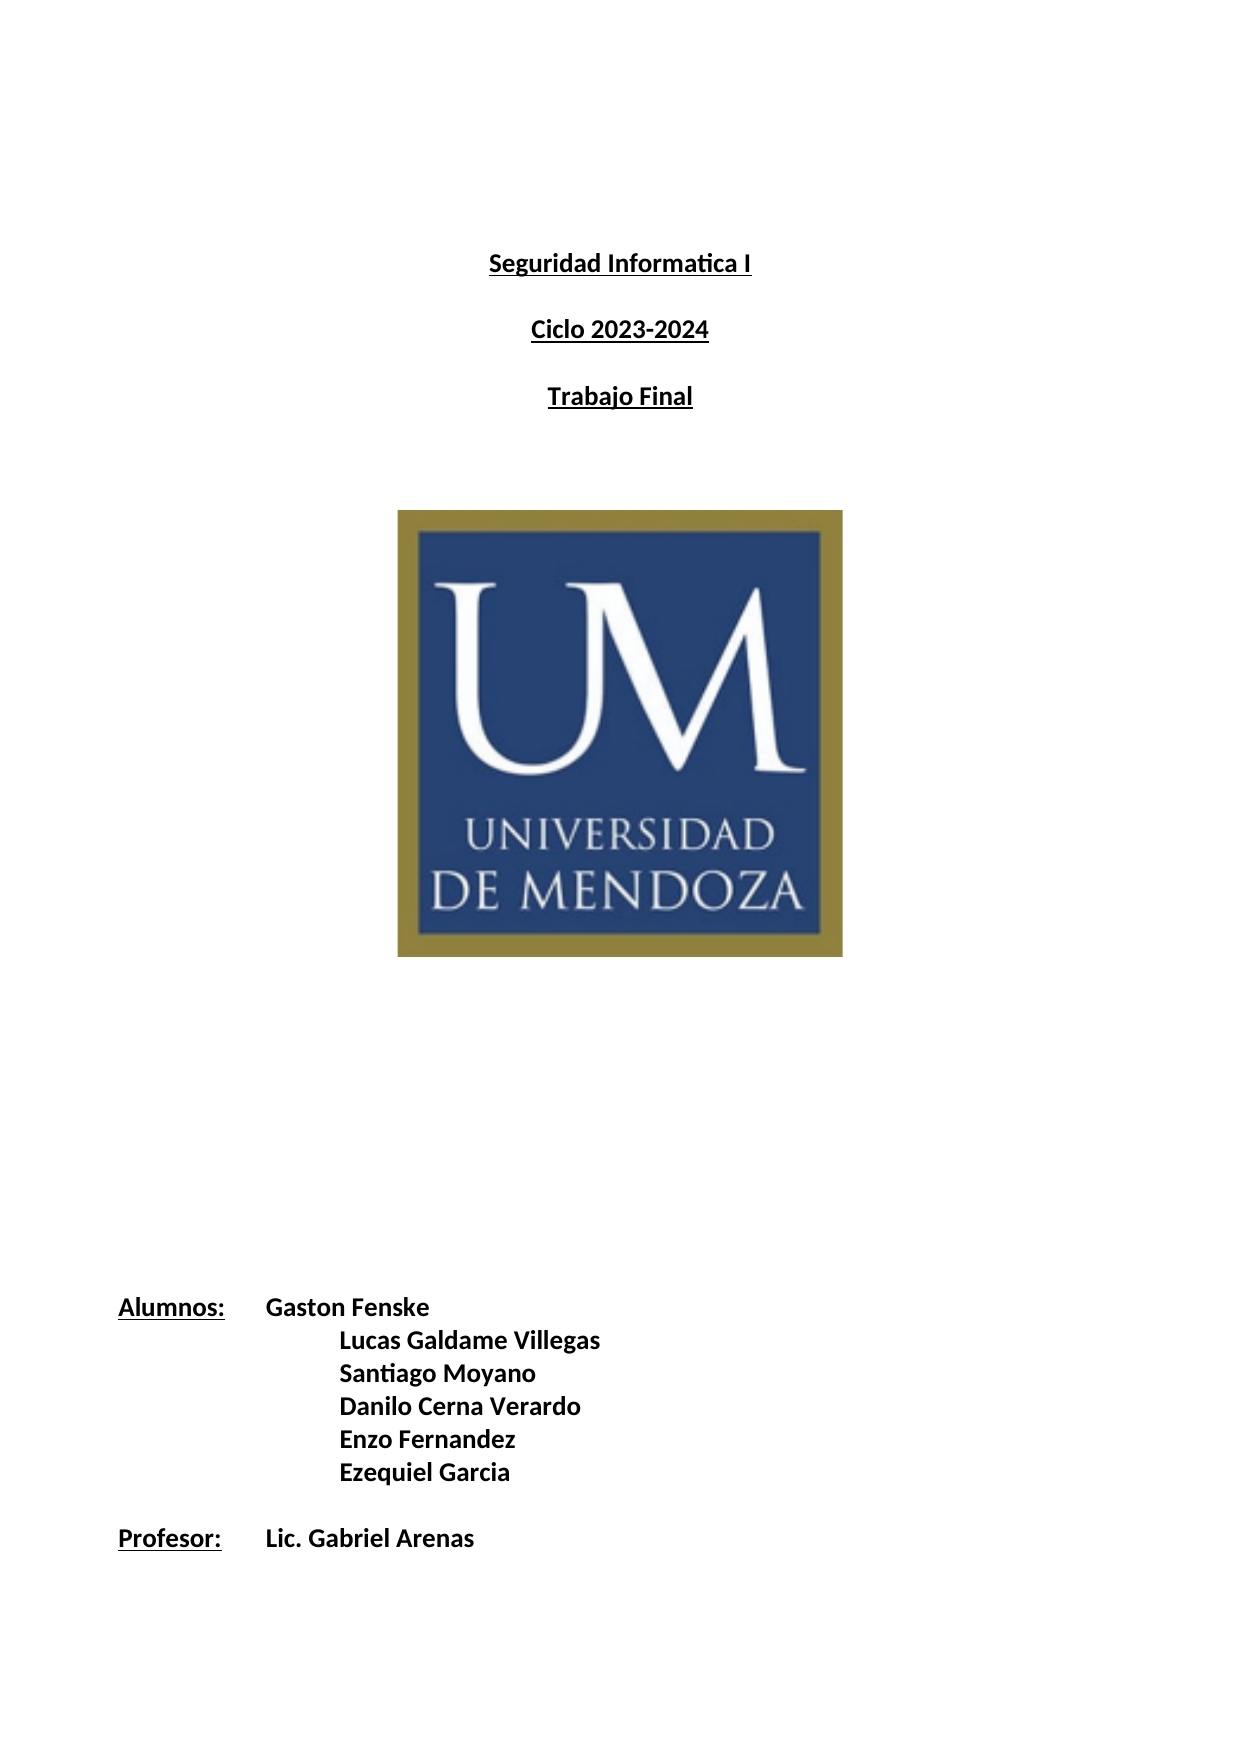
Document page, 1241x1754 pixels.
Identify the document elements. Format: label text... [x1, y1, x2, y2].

text Santiago Moyano [118, 1357, 1122, 1389]
text Ciclo 2023-2024 [118, 313, 1122, 346]
picture [397, 510, 843, 957]
text Profesor: Lic. Gabriel Arenas [118, 1522, 1122, 1555]
text Alumnos: Gaston Fenske [118, 1291, 1122, 1323]
text Trabajo Final [118, 379, 1122, 412]
text Danilo Cerna Verardo [118, 1389, 1122, 1423]
text Lucas Galdame Villegas [118, 1323, 1122, 1357]
text Enzo Fernandez [118, 1423, 1122, 1456]
text Seguridad Informatica I [118, 247, 1122, 280]
text Ezequiel Garcia [118, 1456, 1122, 1489]
